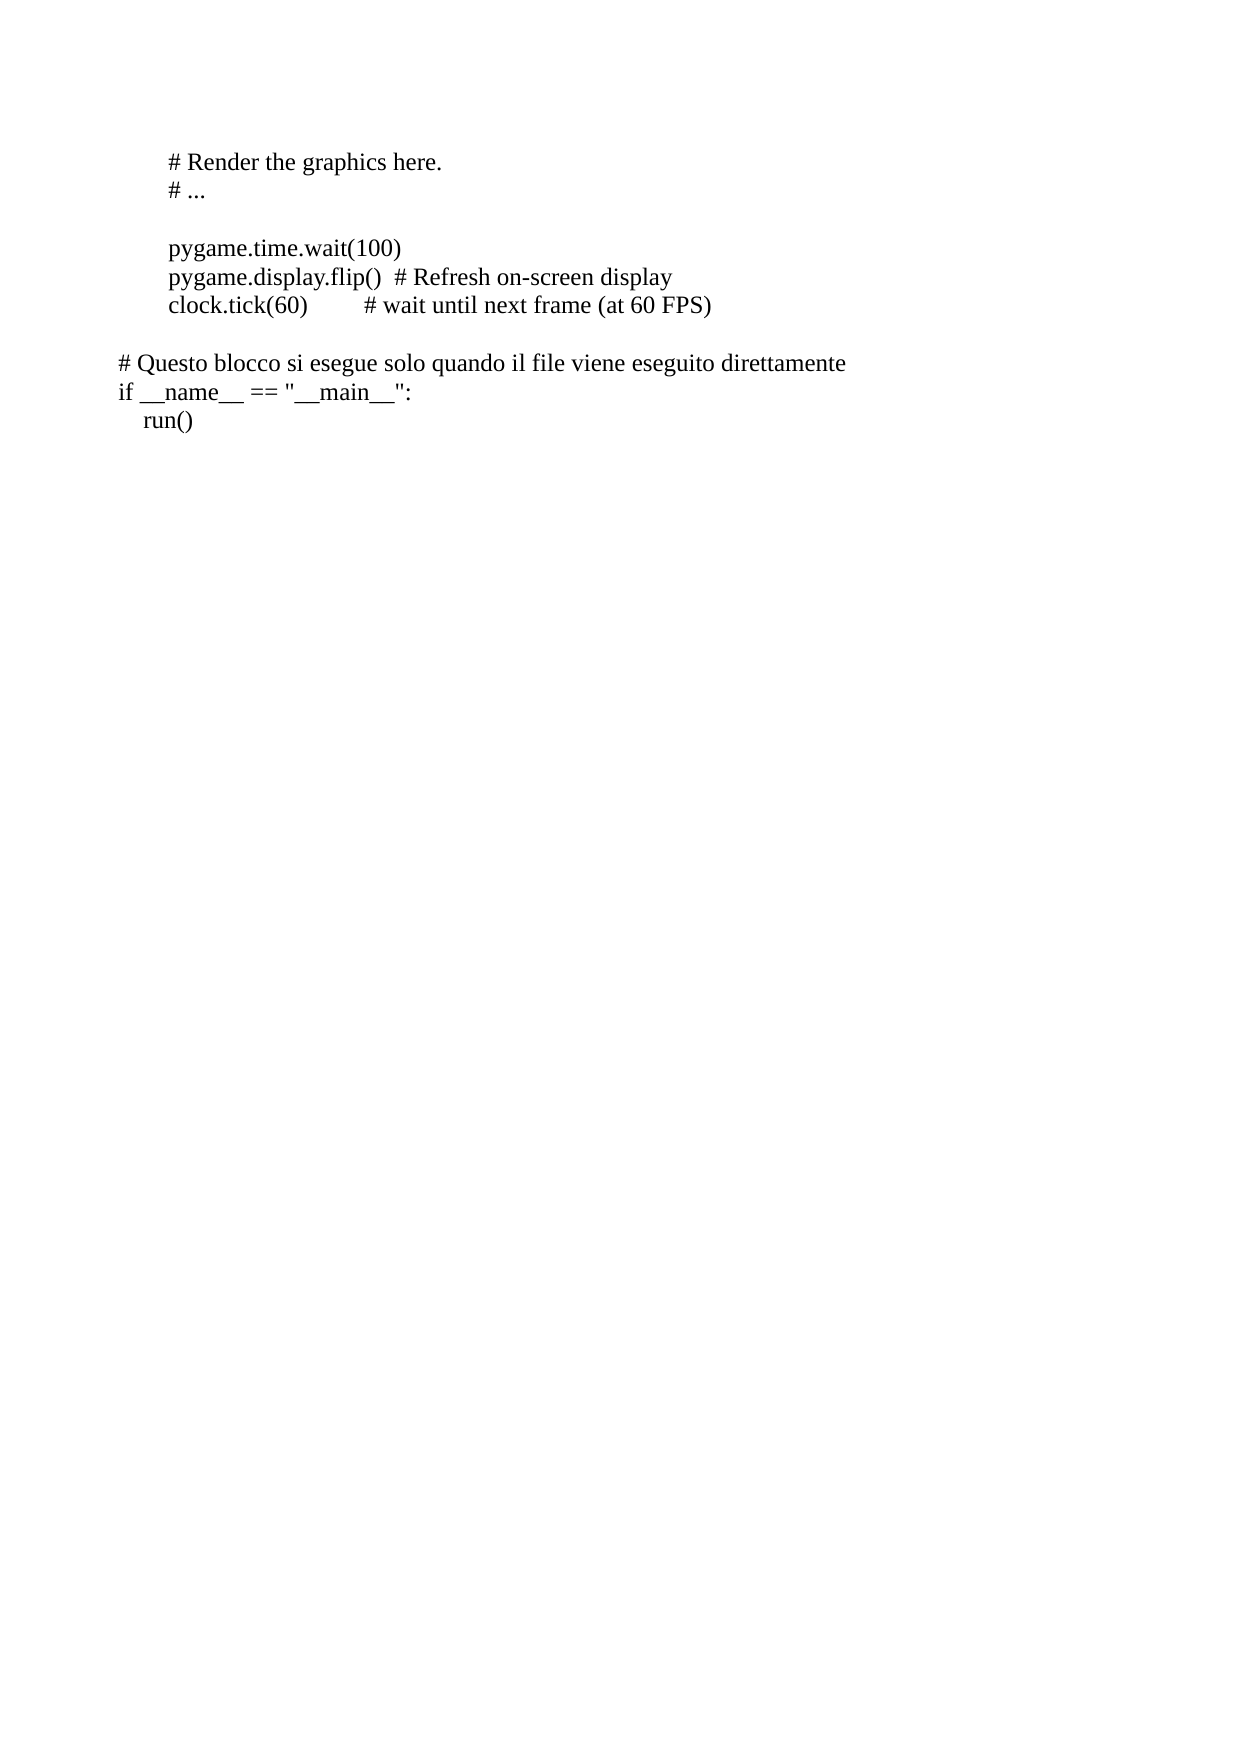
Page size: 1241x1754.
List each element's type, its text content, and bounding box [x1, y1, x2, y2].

text # Render the graphics here. [118, 147, 1122, 176]
text clock.tick(60) # wait until next frame (at 60 FPS) [118, 291, 1122, 319]
text # Questo blocco si esegue solo quando il file viene eseguito direttamente [118, 348, 1122, 377]
text if __name__ == "__main__": [118, 377, 1122, 406]
text run() [118, 406, 1122, 434]
text # ... [118, 176, 1122, 204]
text pygame.display.flip() # Refresh on-screen display [118, 262, 1122, 291]
text pygame.time.wait(100) [118, 233, 1122, 262]
